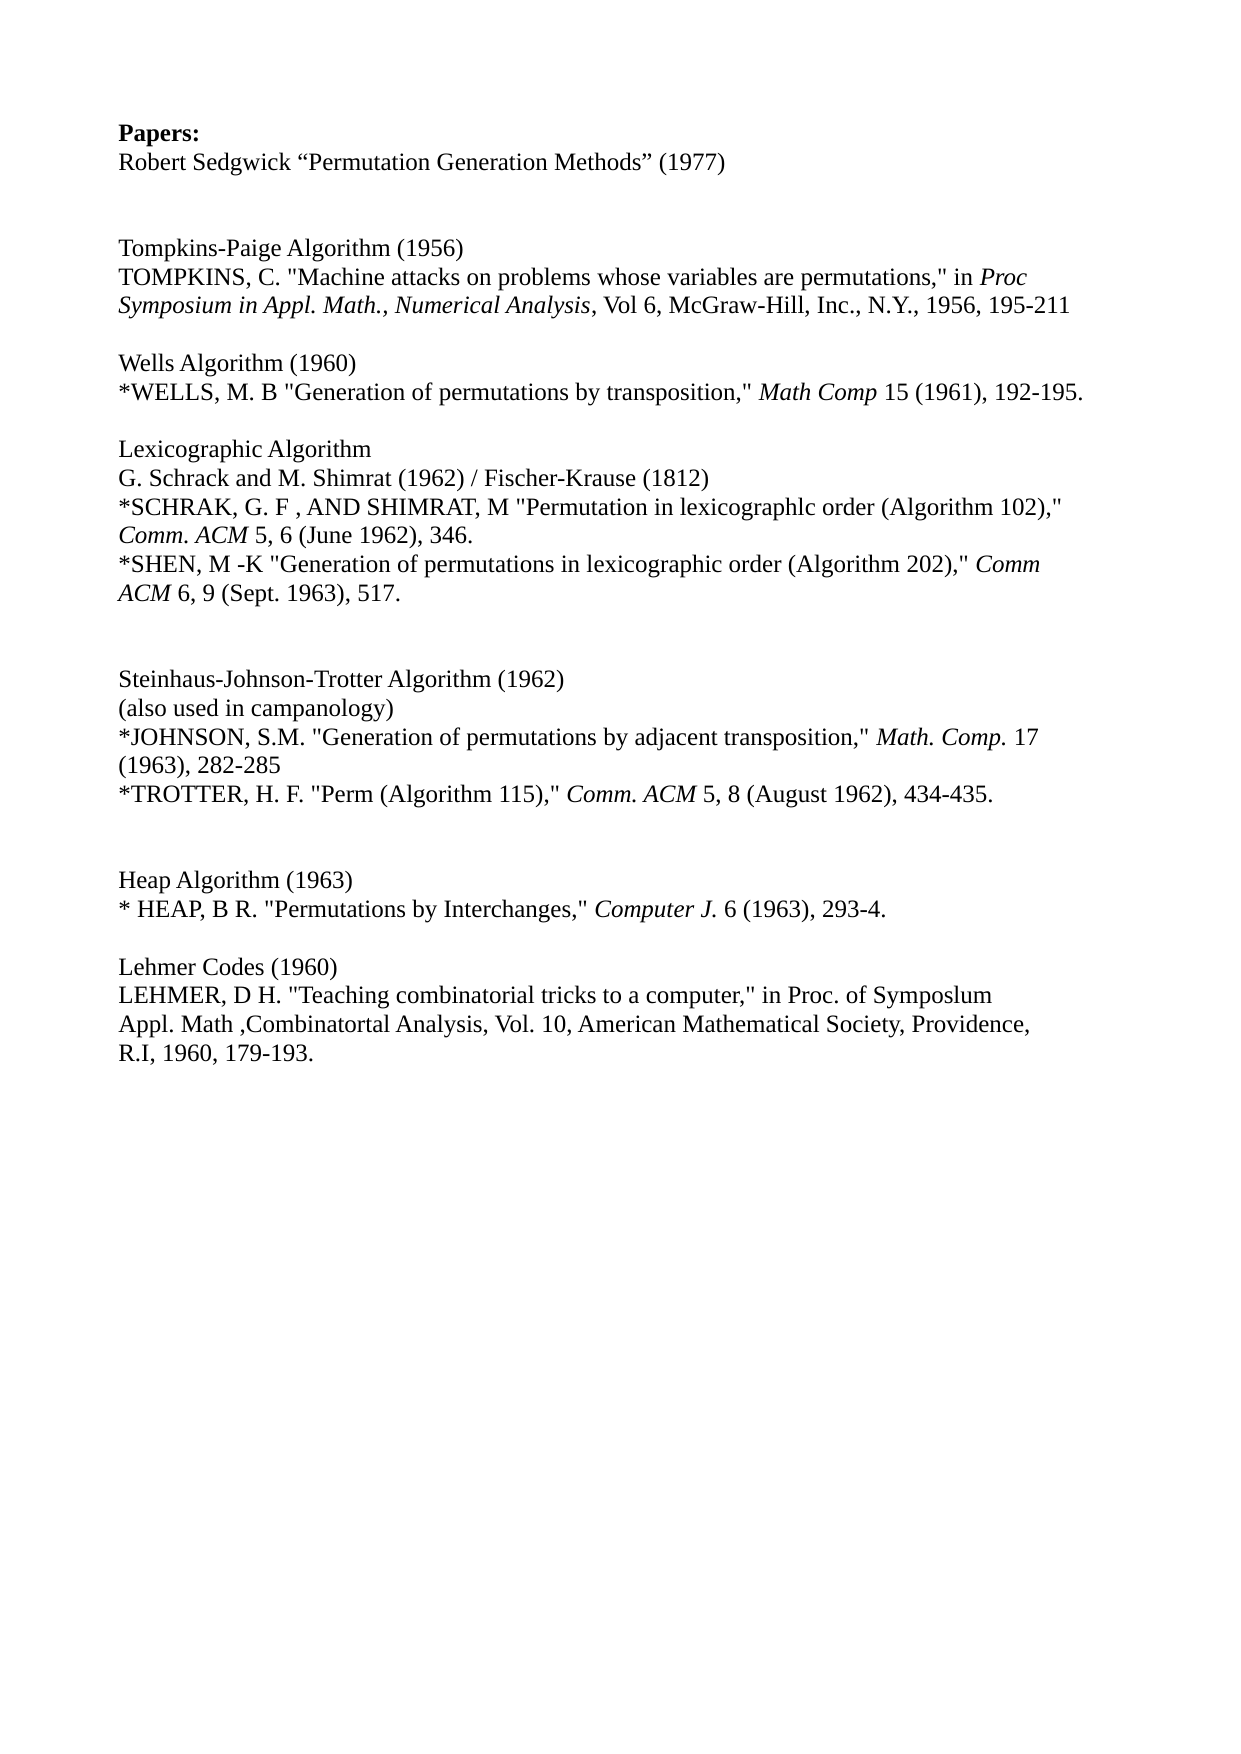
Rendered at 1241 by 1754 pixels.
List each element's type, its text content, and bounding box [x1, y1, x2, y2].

text Papers: [118, 118, 1122, 147]
text Robert Sedgwick “Permutation Generation Methods” (1977) [118, 147, 1122, 176]
text (1963), 282-285 [118, 751, 1122, 779]
text Lexicographic Algorithm [118, 434, 1122, 463]
text Lehmer Codes (1960) [118, 952, 1122, 981]
text Tompkins-Paige Algorithm (1956) [118, 233, 1122, 262]
text LEHMER, D H. "Teaching combinatorial tricks to a computer," in Proc. of Symposlum [118, 981, 1122, 1009]
text ACM 6, 9 (Sept. 1963), 517. [118, 578, 1122, 607]
text *SHEN, M -K "Generation of permutations in lexicographic order (Algorithm 202)," Comm [118, 549, 1122, 578]
text *SCHRAK, G. F , AND SHIMRAT, M "Permutation in lexicographlc order (Algorithm 102)," Comm. ACM 5, 6 (June 1962), 346. [118, 492, 1122, 549]
text Heap Algorithm (1963) [118, 866, 1122, 894]
text * HEAP, B R. "Permutations by Interchanges," Computer J. 6 (1963), 293-4. [118, 894, 1122, 923]
text *WELLS, M. B "Generation of permutations by transposition," Math Comp 15 (1961), 192-195. [118, 377, 1122, 406]
text G. Schrack and M. Shimrat (1962) / Fischer-Krause (1812) [118, 463, 1122, 492]
text Appl. Math ,Combinatortal Analysis, Vol. 10, American Mathematical Society, Providence, [118, 1009, 1122, 1038]
text Steinhaus-Johnson-Trotter Algorithm (1962) [118, 664, 1122, 693]
text (also used in campanology) [118, 693, 1122, 722]
text R.I, 1960, 179-193. [118, 1038, 1122, 1067]
text *TROTTER, H. F. "Perm (Algorithm 115)," Comm. ACM 5, 8 (August 1962), 434-435. [118, 779, 1122, 808]
text Wells Algorithm (1960) [118, 348, 1122, 377]
text *JOHNSON, S.M. "Generation of permutations by adjacent transposition," Math. Comp. 17 [118, 722, 1122, 751]
text TOMPKINS, C. "Machine attacks on problems whose variables are permutations," in Proc Symposium in Appl. Math., Numerical Analysis, Vol 6, McGraw-Hill, Inc., N.Y., 1956, 195-211 [118, 262, 1122, 319]
